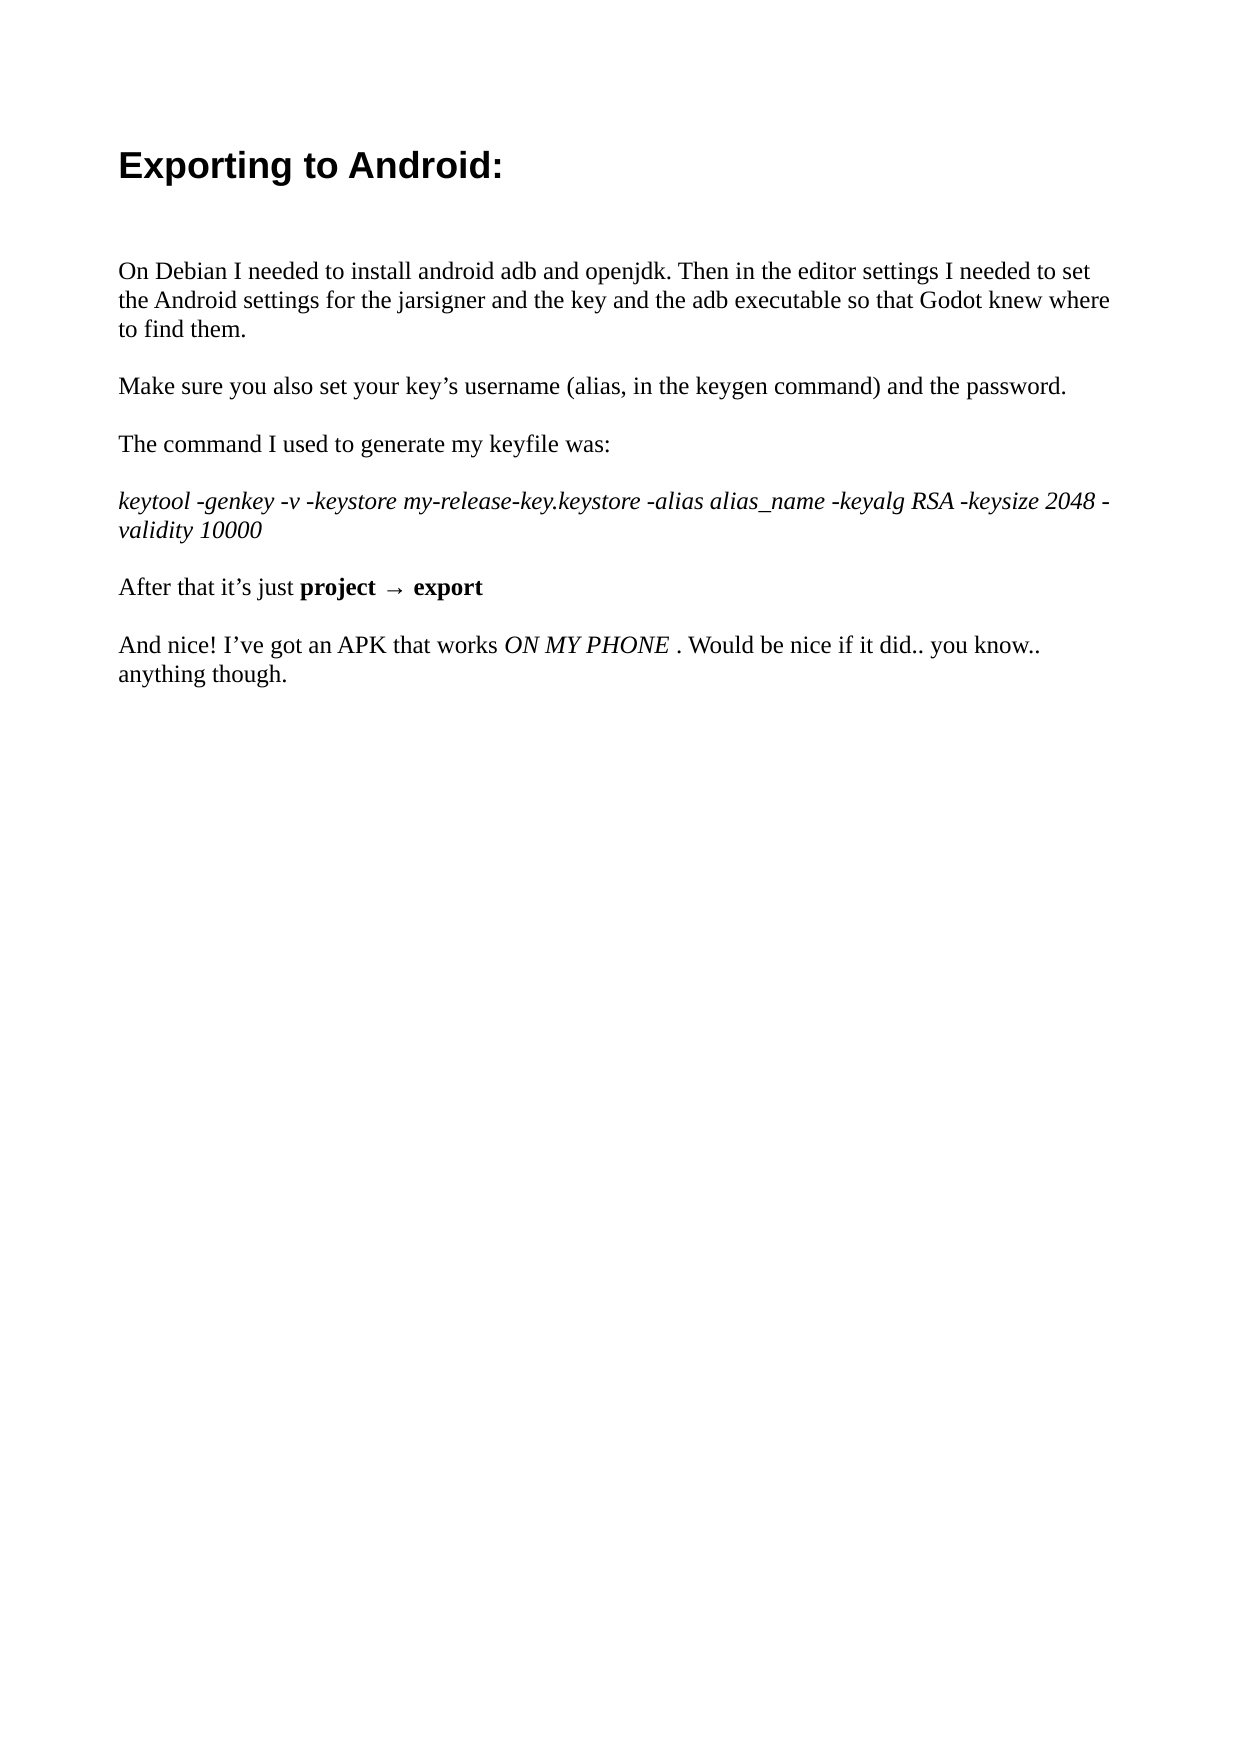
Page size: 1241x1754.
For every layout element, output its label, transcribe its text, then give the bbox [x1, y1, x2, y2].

subtitle Exporting to Android: [118, 143, 1122, 186]
text And nice! I’ve got an APK that works ON MY PHONE . Would be nice if it did.. you know.. anything though. [118, 630, 1122, 687]
text On Debian I needed to install android adb and openjdk. Then in the editor settings I needed to set the Android settings for the jarsigner and the key and the adb executable so that Godot knew where to find them. [118, 256, 1122, 342]
text Make sure you also set your key’s username (alias, in the keygen command) and the password. [118, 371, 1122, 400]
text After that it’s just project → export [118, 572, 1122, 601]
text The command I used to generate my keyfile was: [118, 429, 1122, 457]
text keytool -genkey -v -keystore my-release-key.keystore -alias alias_name -keyalg RSA -keysize 2048 -validity 10000 [118, 486, 1122, 544]
